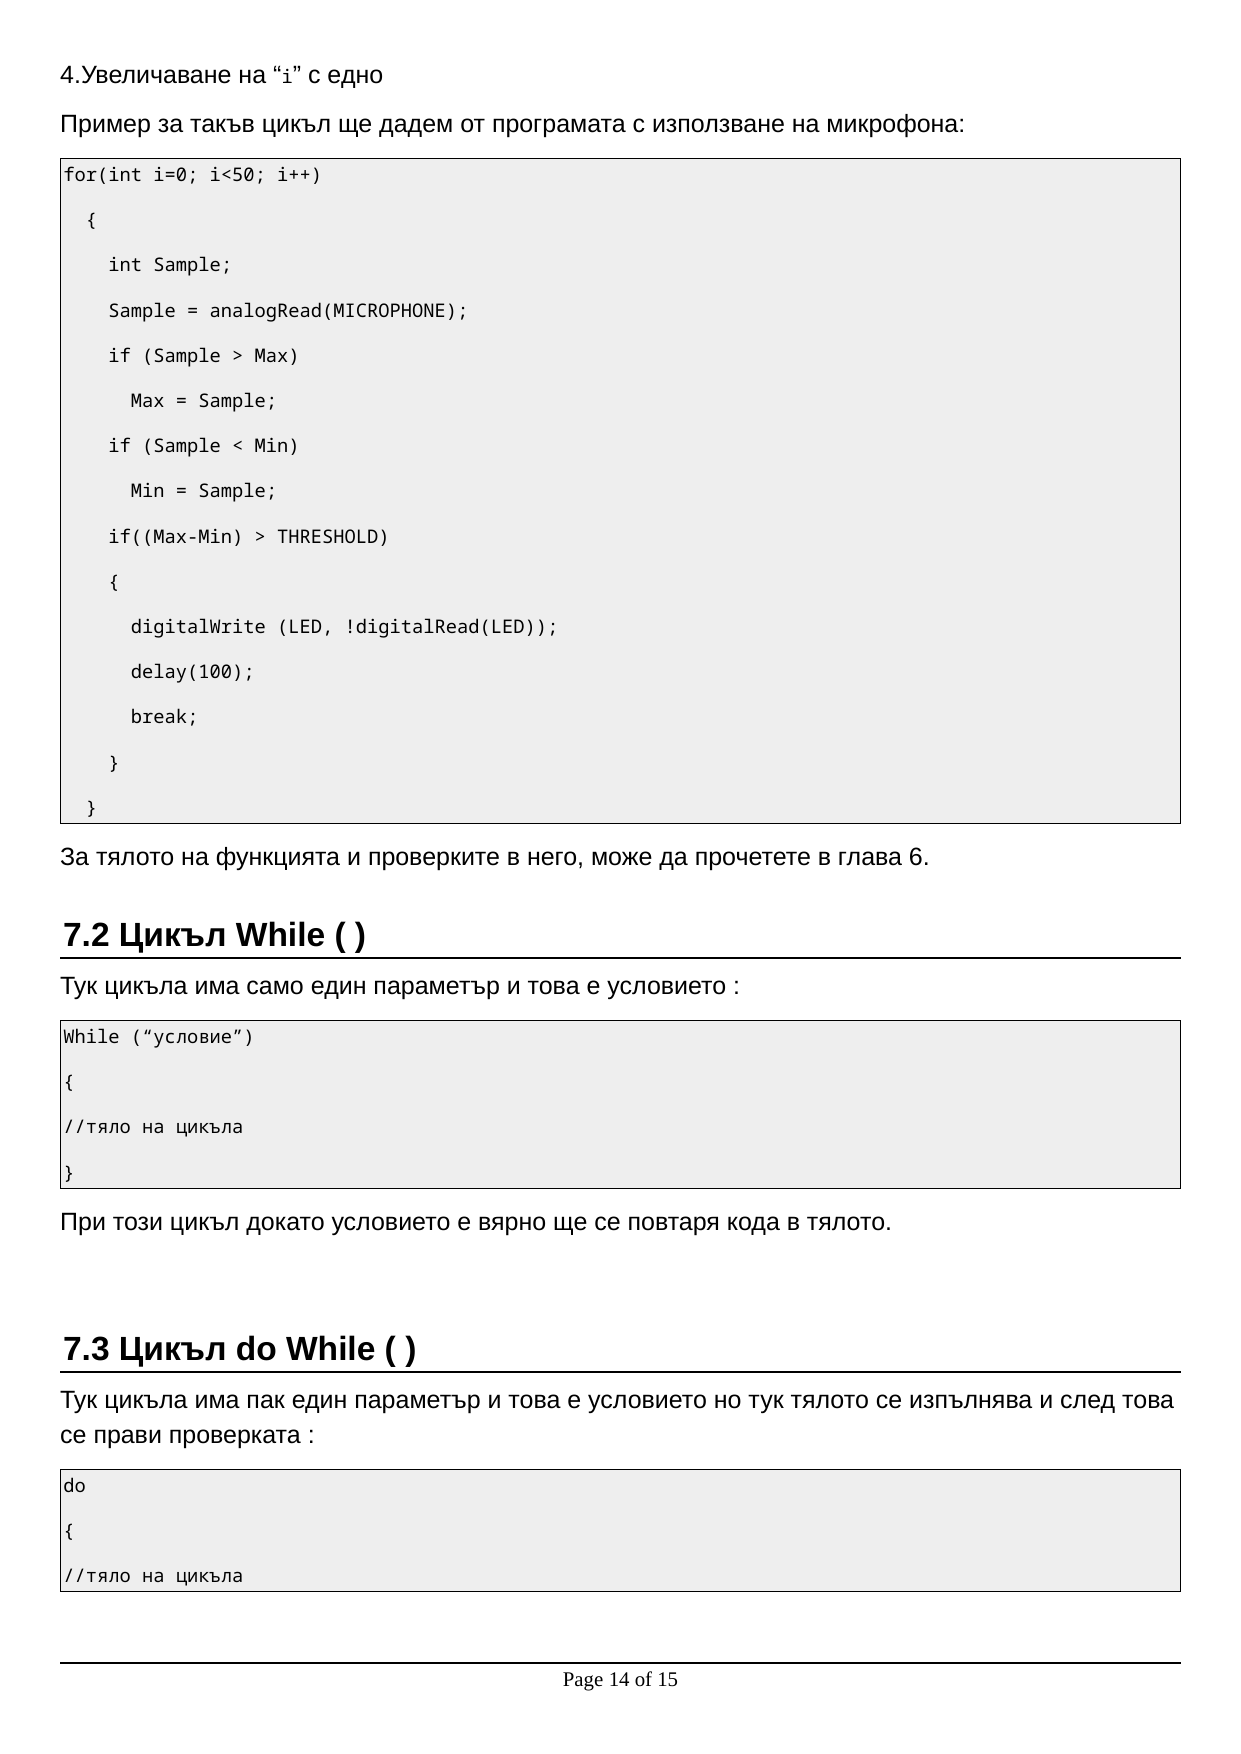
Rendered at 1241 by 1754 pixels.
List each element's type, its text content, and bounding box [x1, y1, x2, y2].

text //тяло на цикъла [61, 1111, 1180, 1139]
subtitle 7.3 Цикъл do While ( ) [60, 1326, 1181, 1371]
text Max = Sample; [61, 384, 1180, 413]
text { [61, 1514, 1180, 1543]
text За тялото на функцията и проверките в него, може да прочетете в глава 6. [60, 842, 1181, 871]
text do [61, 1470, 1180, 1497]
text } [61, 791, 1180, 823]
text { [61, 203, 1180, 232]
text //тяло на цикъла [61, 1559, 1180, 1591]
text for(int i=0; i<50; i++) [61, 159, 1180, 187]
text 4.Увеличаване на “i” с едно [60, 60, 1181, 89]
text While (“условие”) [61, 1021, 1180, 1049]
text if((Max-Min) > THRESHOLD) [61, 520, 1180, 548]
text При този цикъл докато условието е вярно ще се повтаря кода в тялото. [60, 1207, 1181, 1236]
text digitalWrite (LED, !digitalRead(LED)); [61, 610, 1180, 639]
text Sample = analogRead(MICROPHONE); [61, 294, 1180, 322]
text Тук цикъла има пак един параметър и това е условието но тук тялото се изпълнява и след това се прави проверката : [60, 1385, 1181, 1448]
text { [61, 1066, 1180, 1094]
text { [61, 565, 1180, 594]
text delay(100); [61, 656, 1180, 684]
text } [61, 746, 1180, 774]
text if (Sample > Max) [61, 339, 1180, 368]
text Min = Sample; [61, 475, 1180, 503]
text break; [61, 701, 1180, 729]
text int Sample; [61, 249, 1180, 277]
text Пример за такъв цикъл ще дадем от програмата с използване на микрофона: [60, 109, 1181, 138]
subtitle 7.2 Цикъл While ( ) [60, 912, 1181, 957]
text if (Sample < Min) [61, 429, 1180, 458]
text Тук цикъла има само един параметър и това е условието : [60, 971, 1181, 1000]
text } [61, 1156, 1180, 1188]
